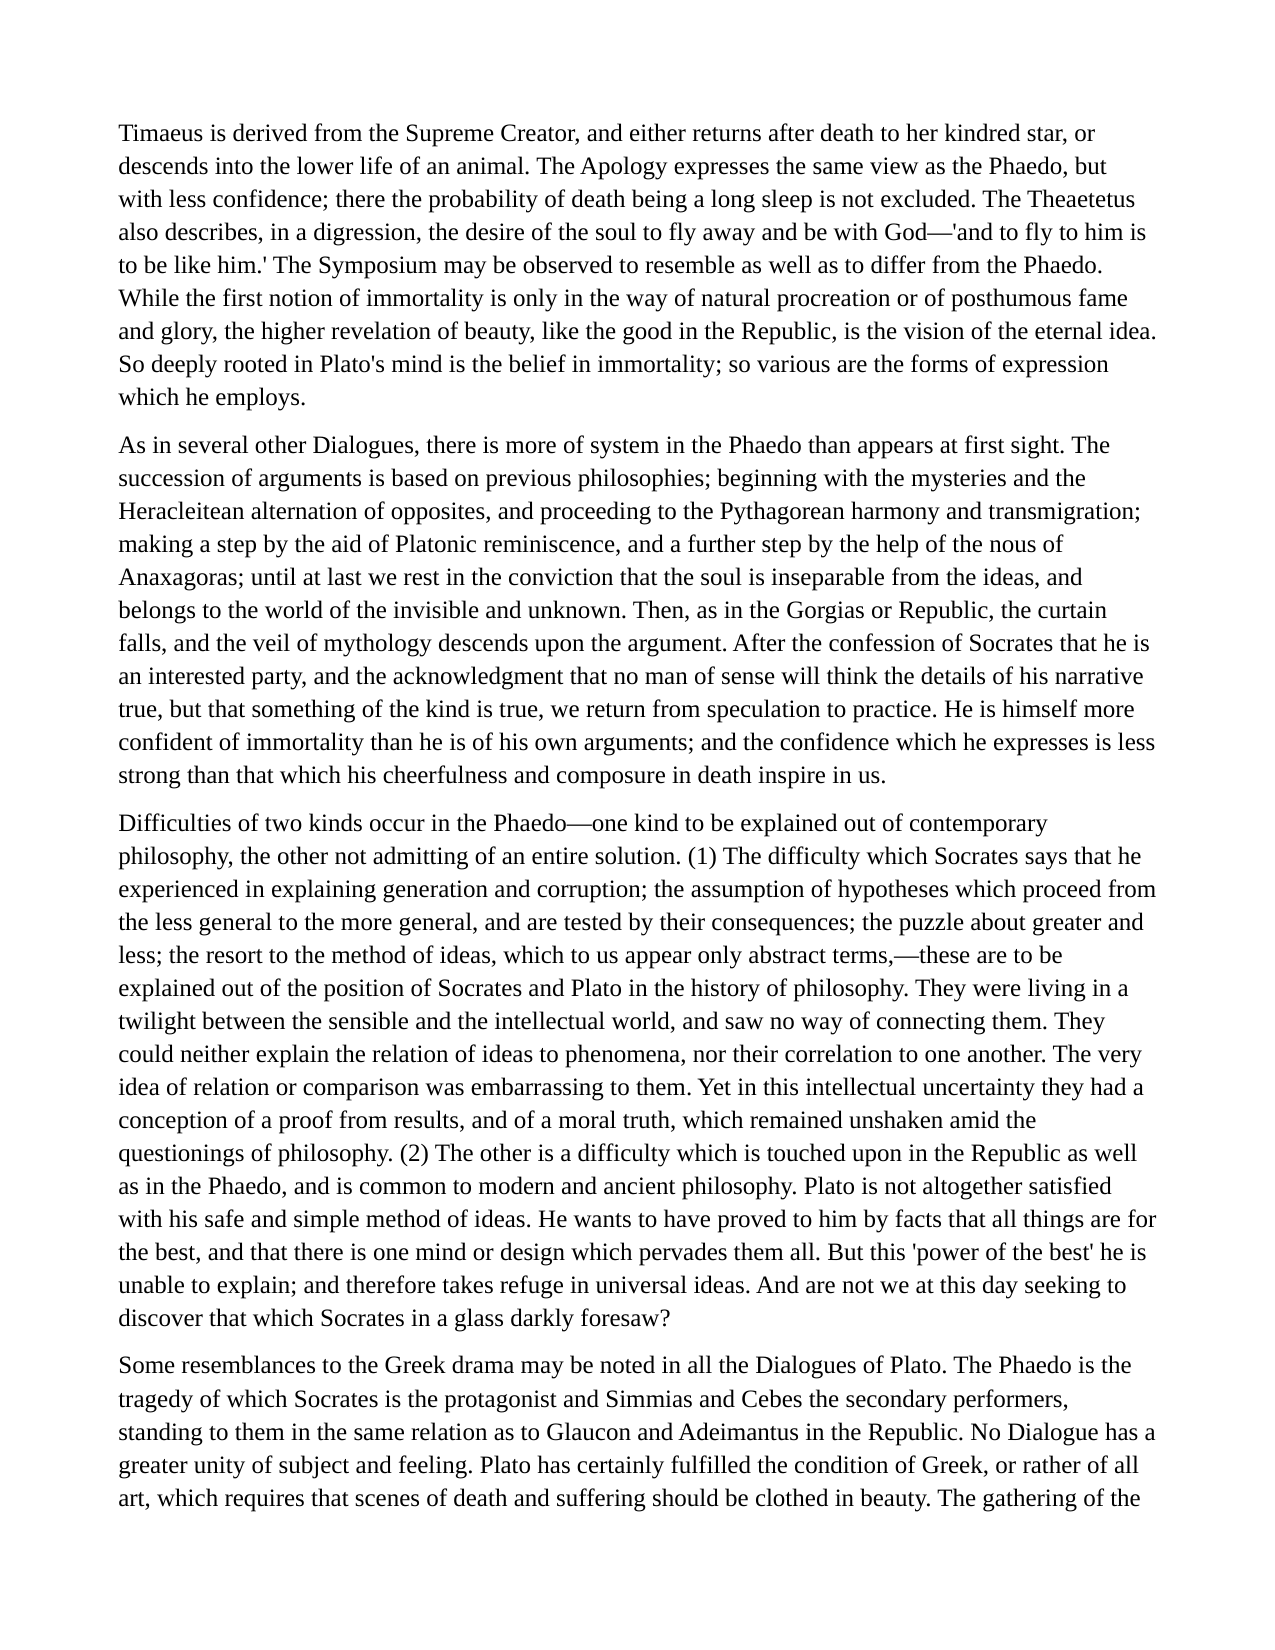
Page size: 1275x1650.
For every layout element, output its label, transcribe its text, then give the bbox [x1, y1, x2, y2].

text Difficulties of two kinds occur in the Phaedo—one kind to be explained out of contemporary philosophy, the other not admitting of an entire solution. (1) The difficulty which Socrates says that he experienced in explaining generation and corruption; the assumption of hypotheses which proceed from the less general to the more general, and are tested by their consequences; the puzzle about greater and less; the resort to the method of ideas, which to us appear only abstract terms,—these are to be explained out of the position of Socrates and Plato in the history of philosophy. They were living in a twilight between the sensible and the intellectual world, and saw no way of connecting them. They could neither explain the relation of ideas to phenomena, nor their correlation to one another. The very idea of relation or comparison was embarrassing to them. Yet in this intellectual uncertainty they had a conception of a proof from results, and of a moral truth, which remained unshaken amid the questionings of philosophy. (2) The other is a difficulty which is touched upon in the Republic as well as in the Phaedo, and is common to modern and ancient philosophy. Plato is not altogether satisfied with his safe and simple method of ideas. He wants to have proved to him by facts that all things are for the best, and that there is one mind or design which pervades them all. But this 'power of the best' he is unable to explain; and therefore takes refuge in universal ideas. And are not we at this day seeking to discover that which Socrates in a glass darkly foresaw? [118, 808, 1157, 1332]
text Some resemblances to the Greek drama may be noted in all the Dialogues of Plato. The Phaedo is the tragedy of which Socrates is the protagonist and Simmias and Cebes the secondary performers, standing to them in the same relation as to Glaucon and Adeimantus in the Republic. No Dialogue has a greater unity of subject and feeling. Plato has certainly fulfilled the condition of Greek, or rather of all art, which requires that scenes of death and suffering should be clothed in beauty. The gathering of the [118, 1351, 1157, 1511]
text As in several other Dialogues, there is more of system in the Phaedo than appears at first sight. The succession of arguments is based on previous philosophies; beginning with the mysteries and the Heracleitean alternation of opposites, and proceeding to the Pythagorean harmony and transmigration; making a step by the aid of Platonic reminiscence, and a further step by the help of the nous of Anaxagoras; until at last we rest in the conviction that the soul is inseparable from the ideas, and belongs to the world of the invisible and unknown. Then, as in the Gorgias or Republic, the curtain falls, and the veil of mythology descends upon the argument. After the confession of Socrates that he is an interested party, and the acknowledgment that no man of sense will think the details of his narrative true, but that something of the kind is true, we return from speculation to practice. He is himself more confident of immortality than he is of his own arguments; and the confidence which he expresses is less strong than that which his cheerfulness and composure in death inspire in us. [118, 430, 1157, 789]
text Timaeus is derived from the Supreme Creator, and either returns after death to her kindred star, or descends into the lower life of an animal. The Apology expresses the same view as the Phaedo, but with less confidence; there the probability of death being a long sleep is not excluded. The Theaetetus also describes, in a digression, the desire of the soul to fly away and be with God—'and to fly to him is to be like him.' The Symposium may be observed to resemble as well as to differ from the Phaedo. While the first notion of immortality is only in the way of natural procreation or of posthumous fame and glory, the higher revelation of beauty, like the good in the Republic, is the vision of the eternal idea. So deeply rooted in Plato's mind is the belief in immortality; so various are the forms of expression which he employs. [118, 118, 1157, 411]
